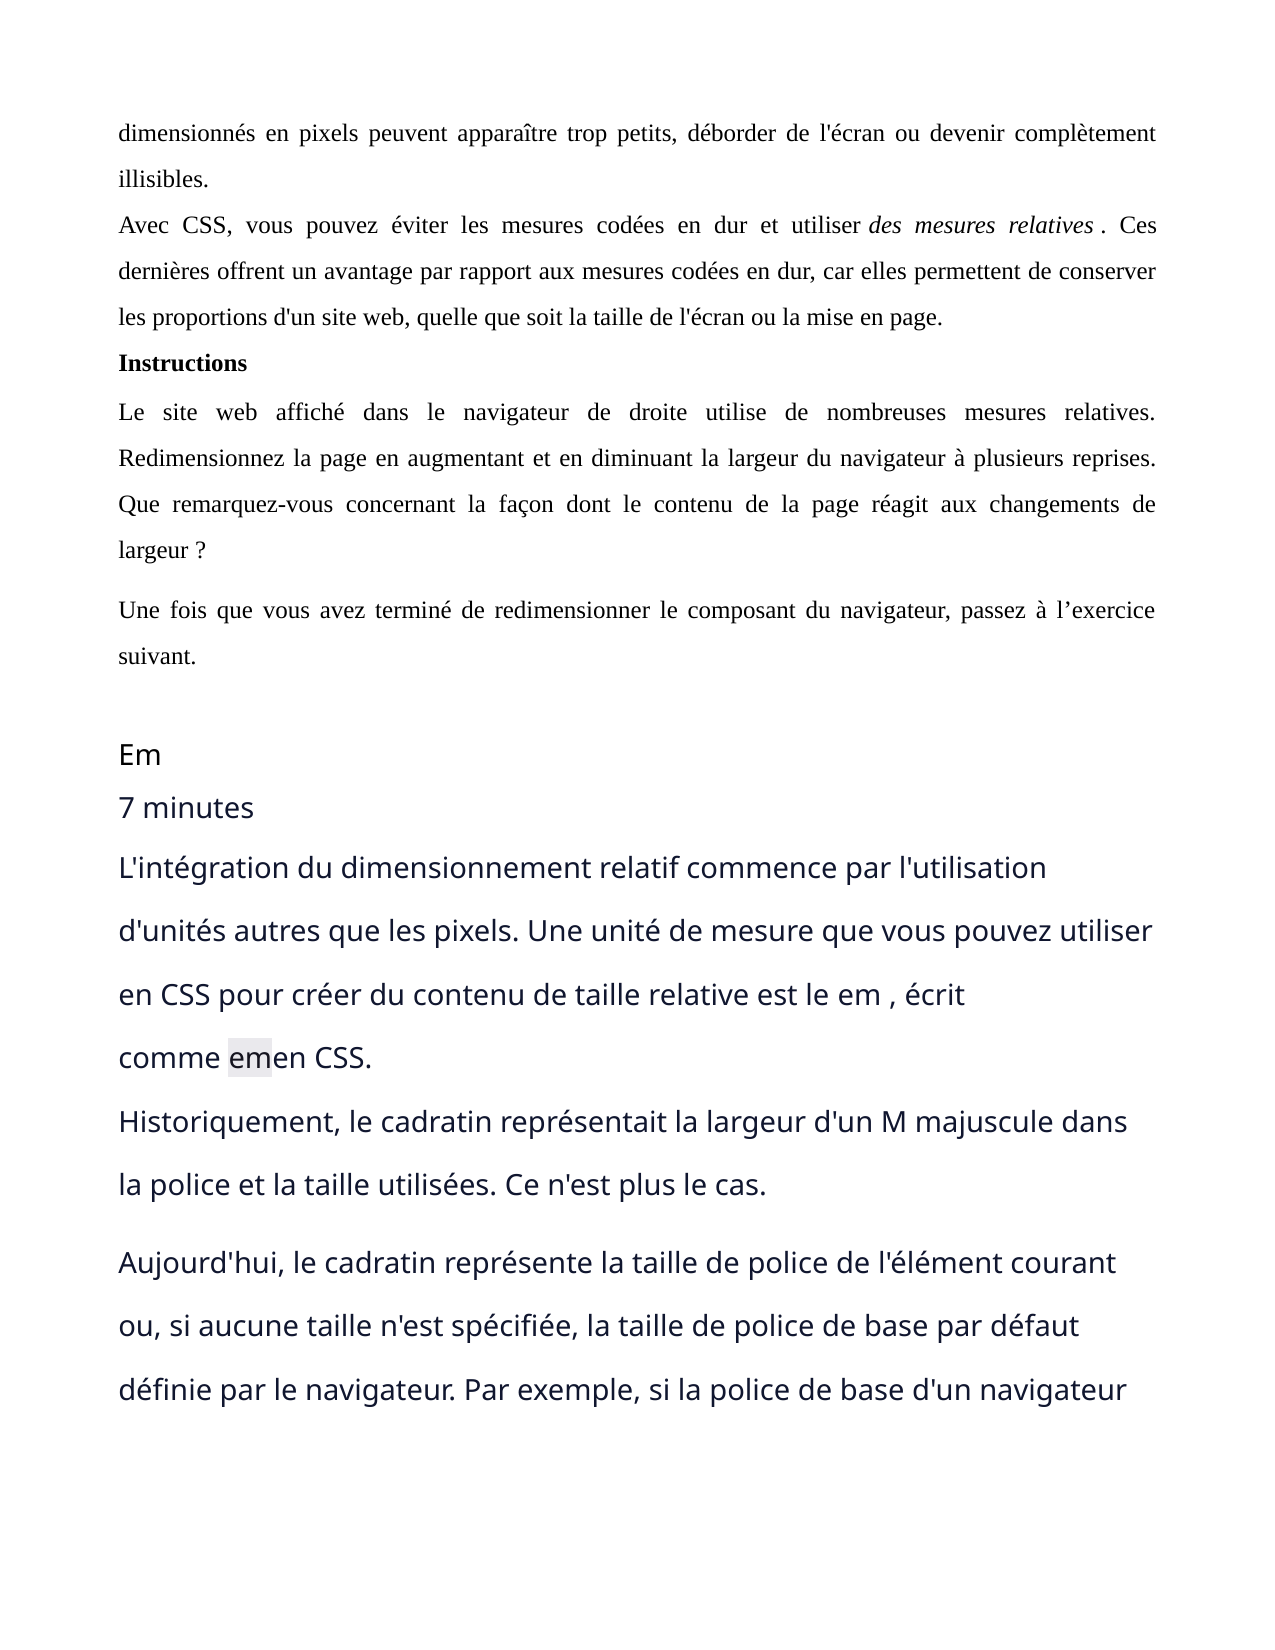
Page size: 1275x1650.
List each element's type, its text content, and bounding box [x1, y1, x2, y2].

text 7 minutes [118, 787, 1157, 827]
text dimensionnés en pixels peuvent apparaître trop petits, déborder de l'écran ou devenir complètement illisibles. [118, 118, 1157, 193]
text Aujourd'hui, le cadratin représente la taille de police de l'élément courant ou, si aucune taille n'est spécifiée, la taille de police de base par défaut définie par le navigateur. Par exemple, si la police de base d'un navigateur [118, 1242, 1157, 1409]
text L'intégration du dimensionnement relatif commence par l'utilisation d'unités autres que les pixels. Une unité de mesure que vous pouvez utiliser en CSS pour créer du contenu de taille relative est le em , écrit comme emen CSS. [118, 847, 1157, 1077]
list Une fois que vous avez terminé de redimensionner le composant du navigateur, passez à l’exercice suivant. [118, 595, 1157, 670]
list Le site web affiché dans le navigateur de droite utilise de nombreuses mesures relatives. Redimensionnez la page en augmentant et en diminuant la largeur du navigateur à plusieurs reprises. Que remarquez-vous concernant la façon dont le contenu de la page réagit aux changements de largeur ? [118, 397, 1157, 563]
text Avec CSS, vous pouvez éviter les mesures codées en dur et utiliser des mesures relatives . Ces dernières offrent un avantage par rapport aux mesures codées en dur, car elles permettent de conserver les proportions d'un site web, quelle que soit la taille de l'écran ou la mise en page. [118, 210, 1157, 331]
text Instructions [118, 348, 1157, 377]
text Historiquement, le cadratin représentait la largeur d'un M majuscule dans la police et la taille utilisées. Ce n'est plus le cas. [118, 1101, 1157, 1204]
subtitle Em [118, 735, 1157, 774]
